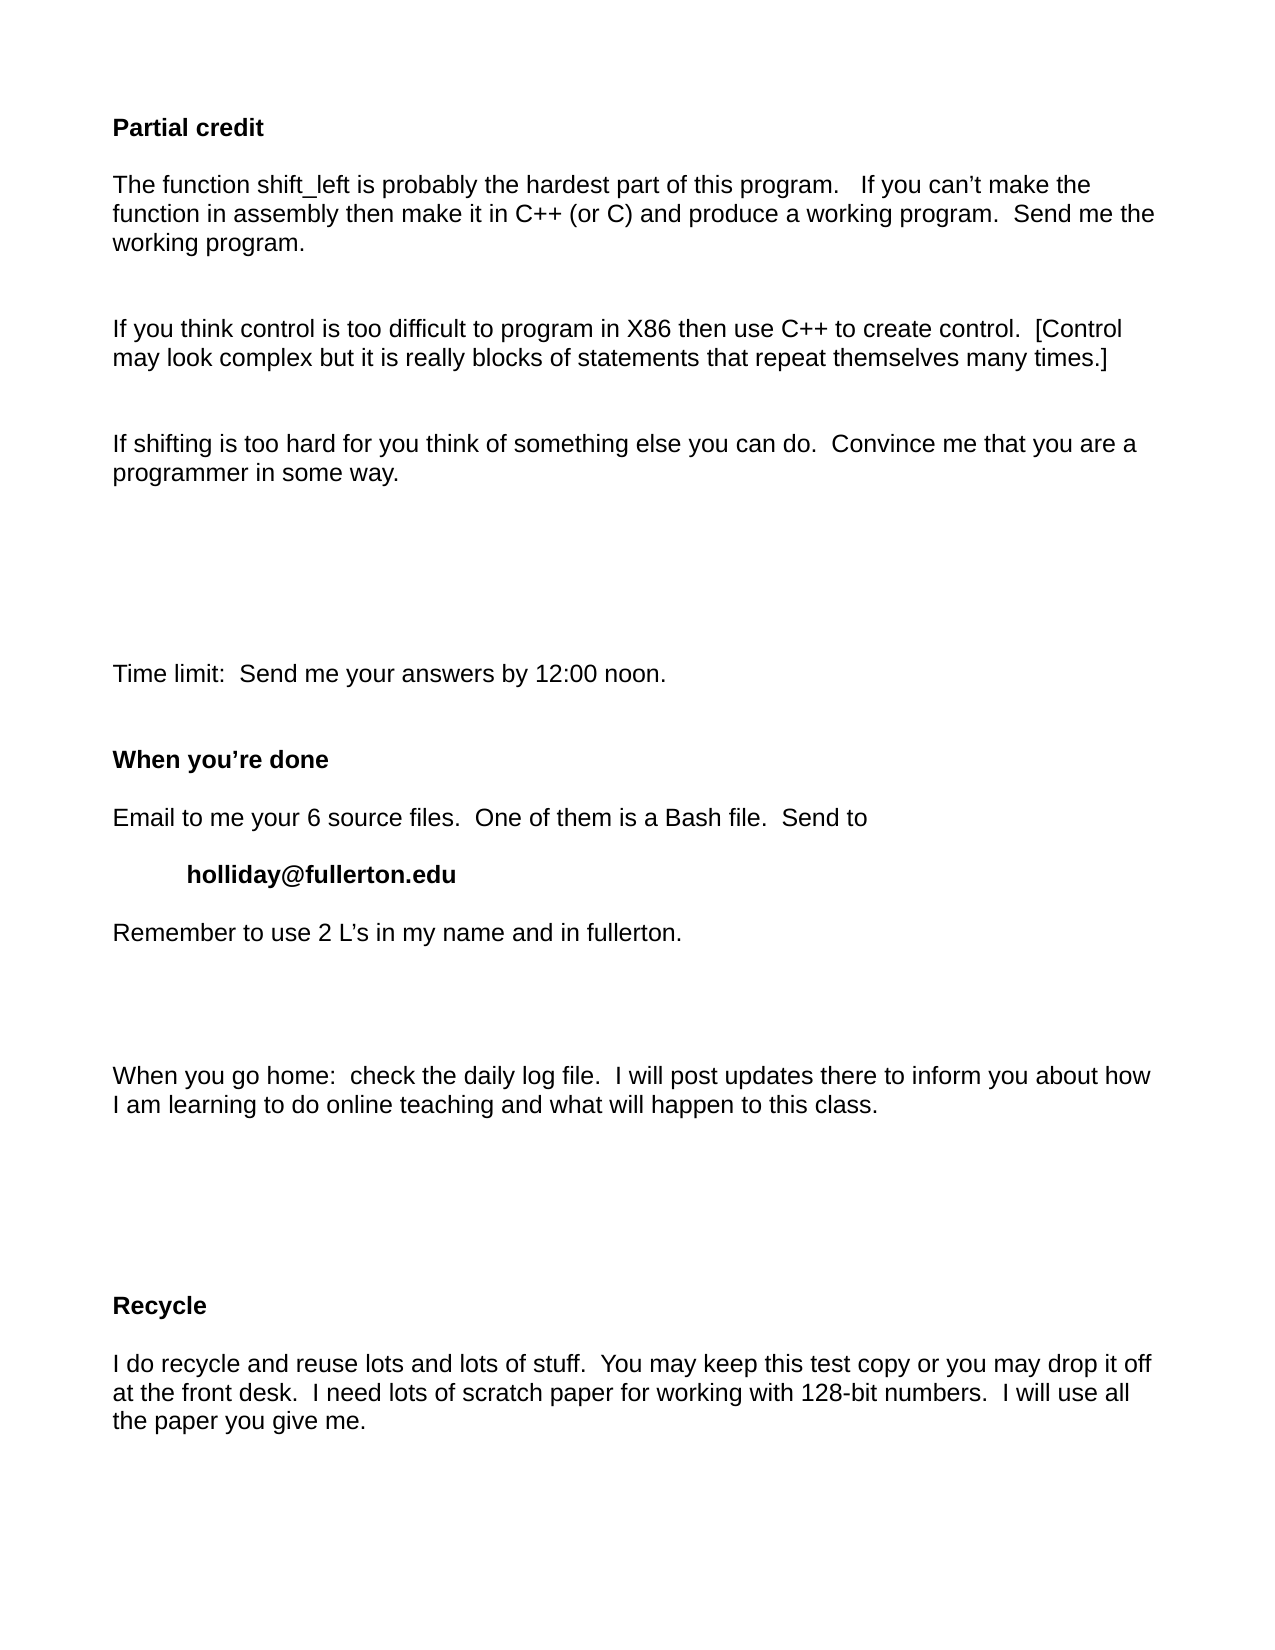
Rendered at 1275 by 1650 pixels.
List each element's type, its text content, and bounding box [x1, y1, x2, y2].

text holliday@fullerton.edu [112, 860, 1162, 889]
text Remember to use 2 L’s in my name and in fullerton. [112, 917, 1162, 946]
text When you go home: check the daily log file. I will post updates there to inform you about how I am learning to do online teaching and what will happen to this class. [112, 1061, 1162, 1119]
text Email to me your 6 source files. One of them is a Bash file. Send to [112, 802, 1162, 831]
text Time limit: Send me your answers by 12:00 noon. [112, 659, 1162, 687]
text If shifting is too hard for you think of something else you can do. Convince me that you are a programmer in some way. [112, 429, 1162, 486]
text The function shift_left is probably the hardest part of this program. If you can’t make the function in assembly then make it in C++ (or C) and produce a working program. Send me the working program. [112, 170, 1162, 256]
text If you think control is too difficult to program in X86 then use C++ to create control. [Control may look complex but it is really blocks of statements that repeat themselves many times.] [112, 314, 1162, 371]
text I do recycle and reuse lots and lots of stuff. You may keep this test copy or you may drop it off at the front desk. I need lots of scratch paper for working with 128-bit numbers. I will use all the paper you give me. [112, 1349, 1162, 1435]
text When you’re done [112, 745, 1162, 774]
text Recycle [112, 1291, 1162, 1320]
text Partial credit [112, 112, 1162, 141]
